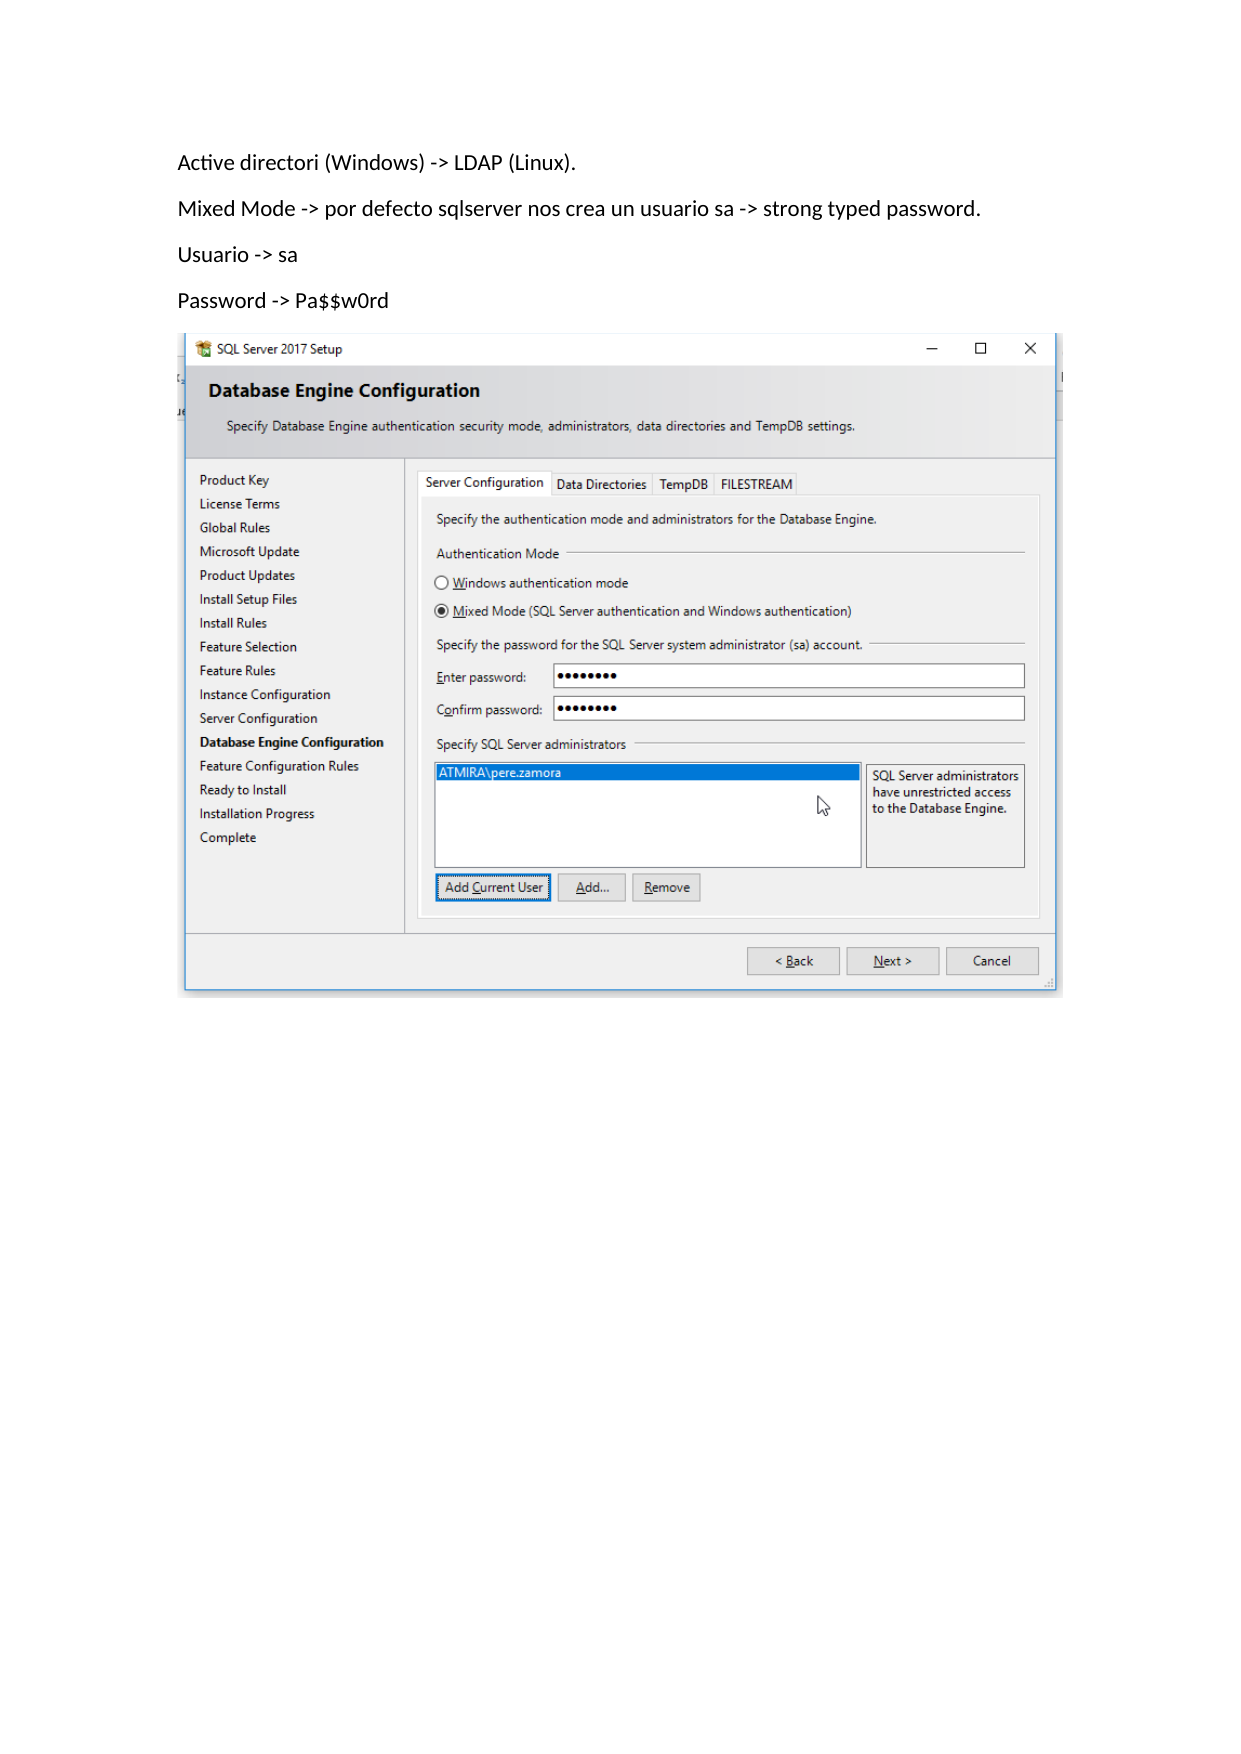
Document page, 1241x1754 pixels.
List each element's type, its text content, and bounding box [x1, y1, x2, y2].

text Active directori (Windows) -> LDAP (Linux). [177, 148, 1063, 176]
text Mixed Mode -> por defecto sqlserver nos crea un usuario sa -> strong typed password. [177, 194, 1063, 222]
text Password -> Pa$$w0rd [177, 287, 1063, 315]
text Usuario -> sa [177, 240, 1063, 268]
